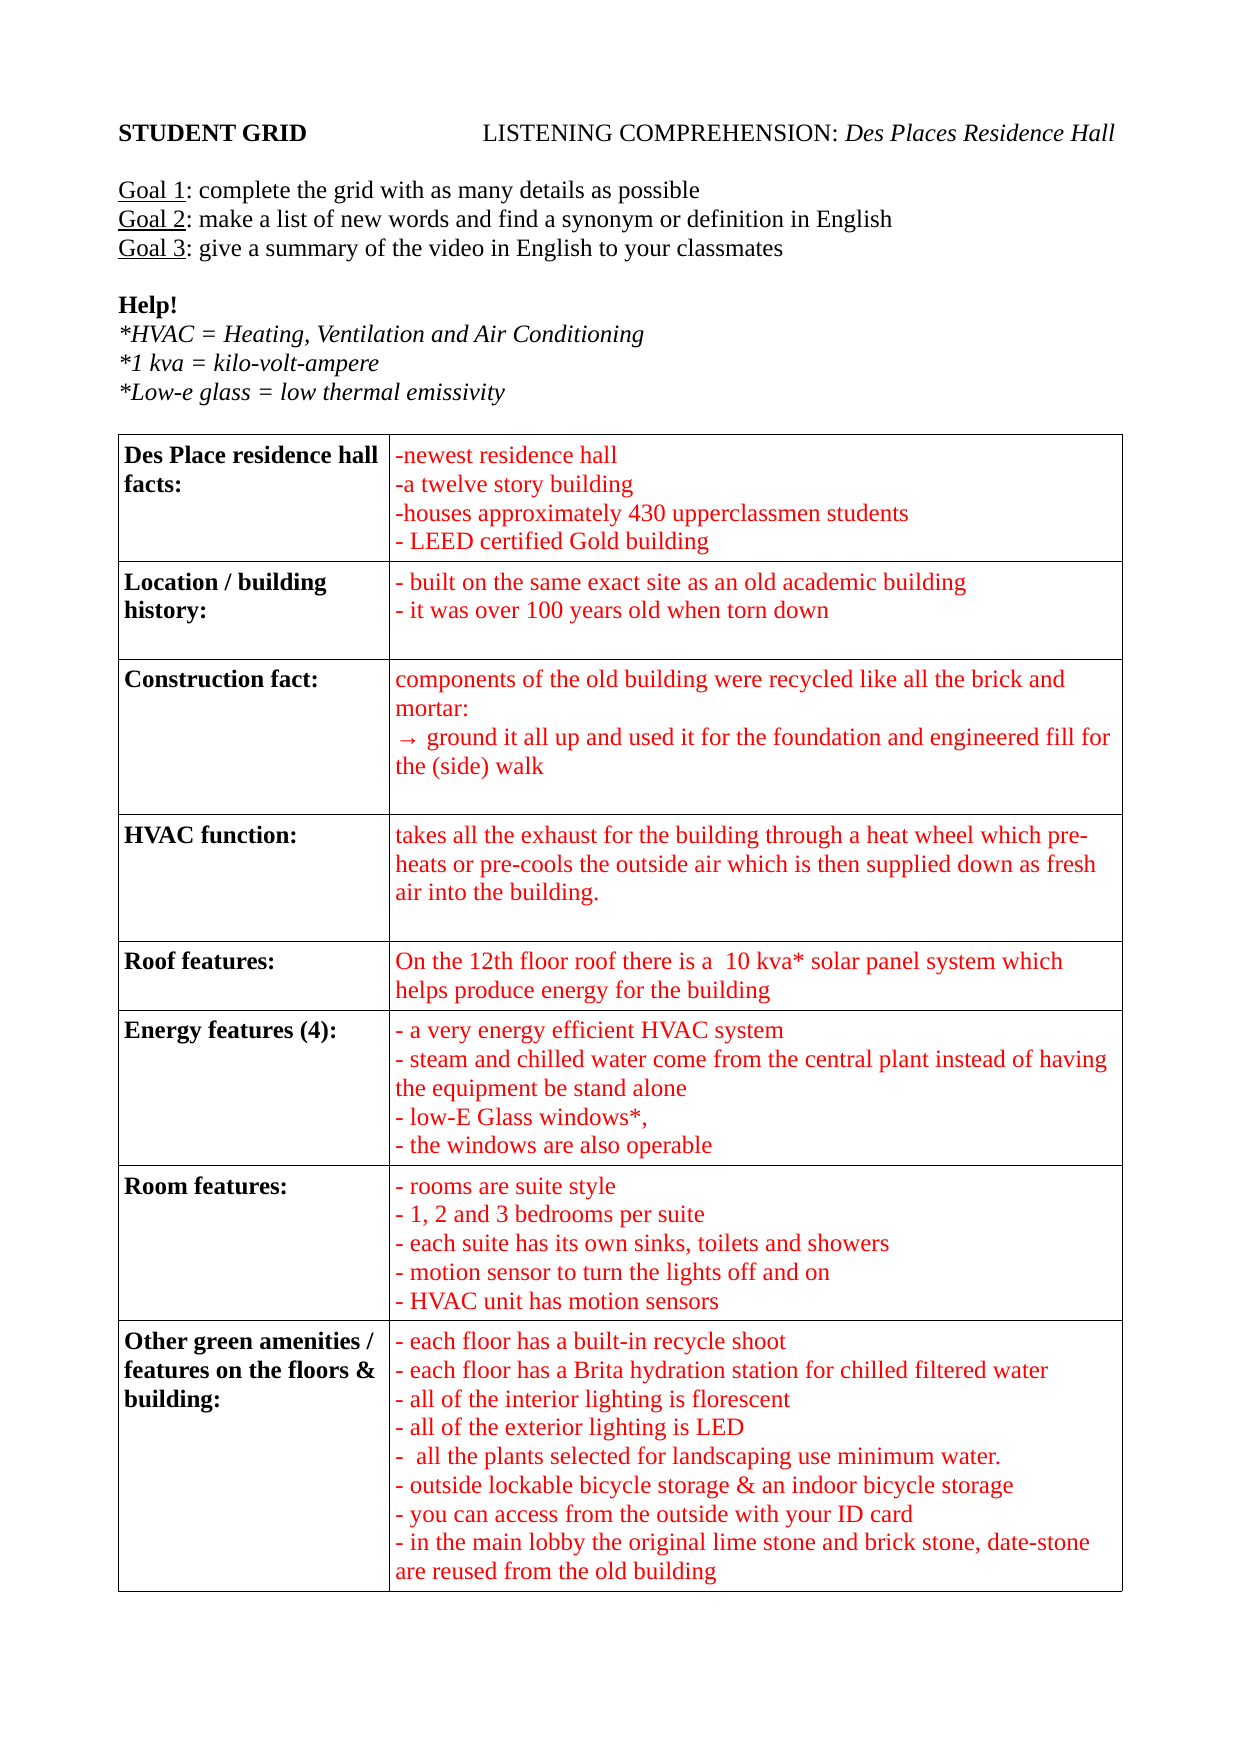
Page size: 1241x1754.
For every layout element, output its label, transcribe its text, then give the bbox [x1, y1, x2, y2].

table_cell - rooms are suite style - 1, 2 and 3 bedrooms per suite - each suite has its own sinks, toilets and showers - motion sensor to turn the lights off and on - HVAC unit has motion sensors [390, 1166, 1122, 1320]
table_cell Construction fact: [119, 660, 389, 814]
table_cell - a very energy efficient HVAC system - steam and chilled water come from the central plant instead of having the equipment be stand alone - low-E Glass windows*, - the windows are also operable [390, 1011, 1122, 1165]
table_cell components of the old building were recycled like all the brick and mortar: → ground it all up and used it for the foundation and engineered fill for the (side) walk [390, 660, 1122, 814]
text *HVAC = Heating, Ventilation and Air Conditioning [118, 319, 1122, 348]
text *Low-e glass = low thermal emissivity [118, 377, 1122, 406]
text Help! [118, 291, 1122, 319]
table_cell Energy features (4): [119, 1011, 389, 1165]
text Goal 2: make a list of new words and find a synonym or definition in English [118, 204, 1122, 233]
table_cell Other green amenities / features on the floors & building: [119, 1321, 389, 1591]
table_cell takes all the exhaust for the building through a heat wheel which pre-heats or pre-cools the outside air which is then supplied down as fresh air into the building. [390, 815, 1122, 941]
table_cell - built on the same exact site as an old academic building - it was over 100 years old when torn down [390, 562, 1122, 659]
table_cell Roof features: [119, 942, 389, 1010]
table_cell HVAC function: [119, 815, 389, 941]
text STUDENT GRID LISTENING COMPREHENSION: Des Places Residence Hall [118, 118, 1122, 147]
table_cell Room features: [119, 1166, 389, 1320]
text Goal 3: give a summary of the video in English to your classmates [118, 233, 1122, 262]
table_cell - each floor has a built-in recycle shoot - each floor has a Brita hydration station for chilled filtered water - all of the interior lighting is florescent - all of the exterior lighting is LED - all the plants selected for landscaping use minimum water. - outside lockable bicycle storage & an indoor bicycle storage - you can access from the outside with your ID card - in the main lobby the original lime stone and brick stone, date-stone are reused from the old building [390, 1321, 1122, 1591]
table_cell On the 12th floor roof there is a 10 kva* solar panel system which helps produce energy for the building [390, 942, 1122, 1010]
table_header -newest residence hall -a twelve story building -houses approximately 430 upperclassmen students - LEED certified Gold building [390, 435, 1122, 561]
text *1 kva = kilo-volt-ampere [118, 348, 1122, 377]
table_header Des Place residence hall facts: [119, 435, 389, 561]
text Goal 1: complete the grid with as many details as possible [118, 176, 1122, 204]
table_cell Location / building history: [119, 562, 389, 659]
